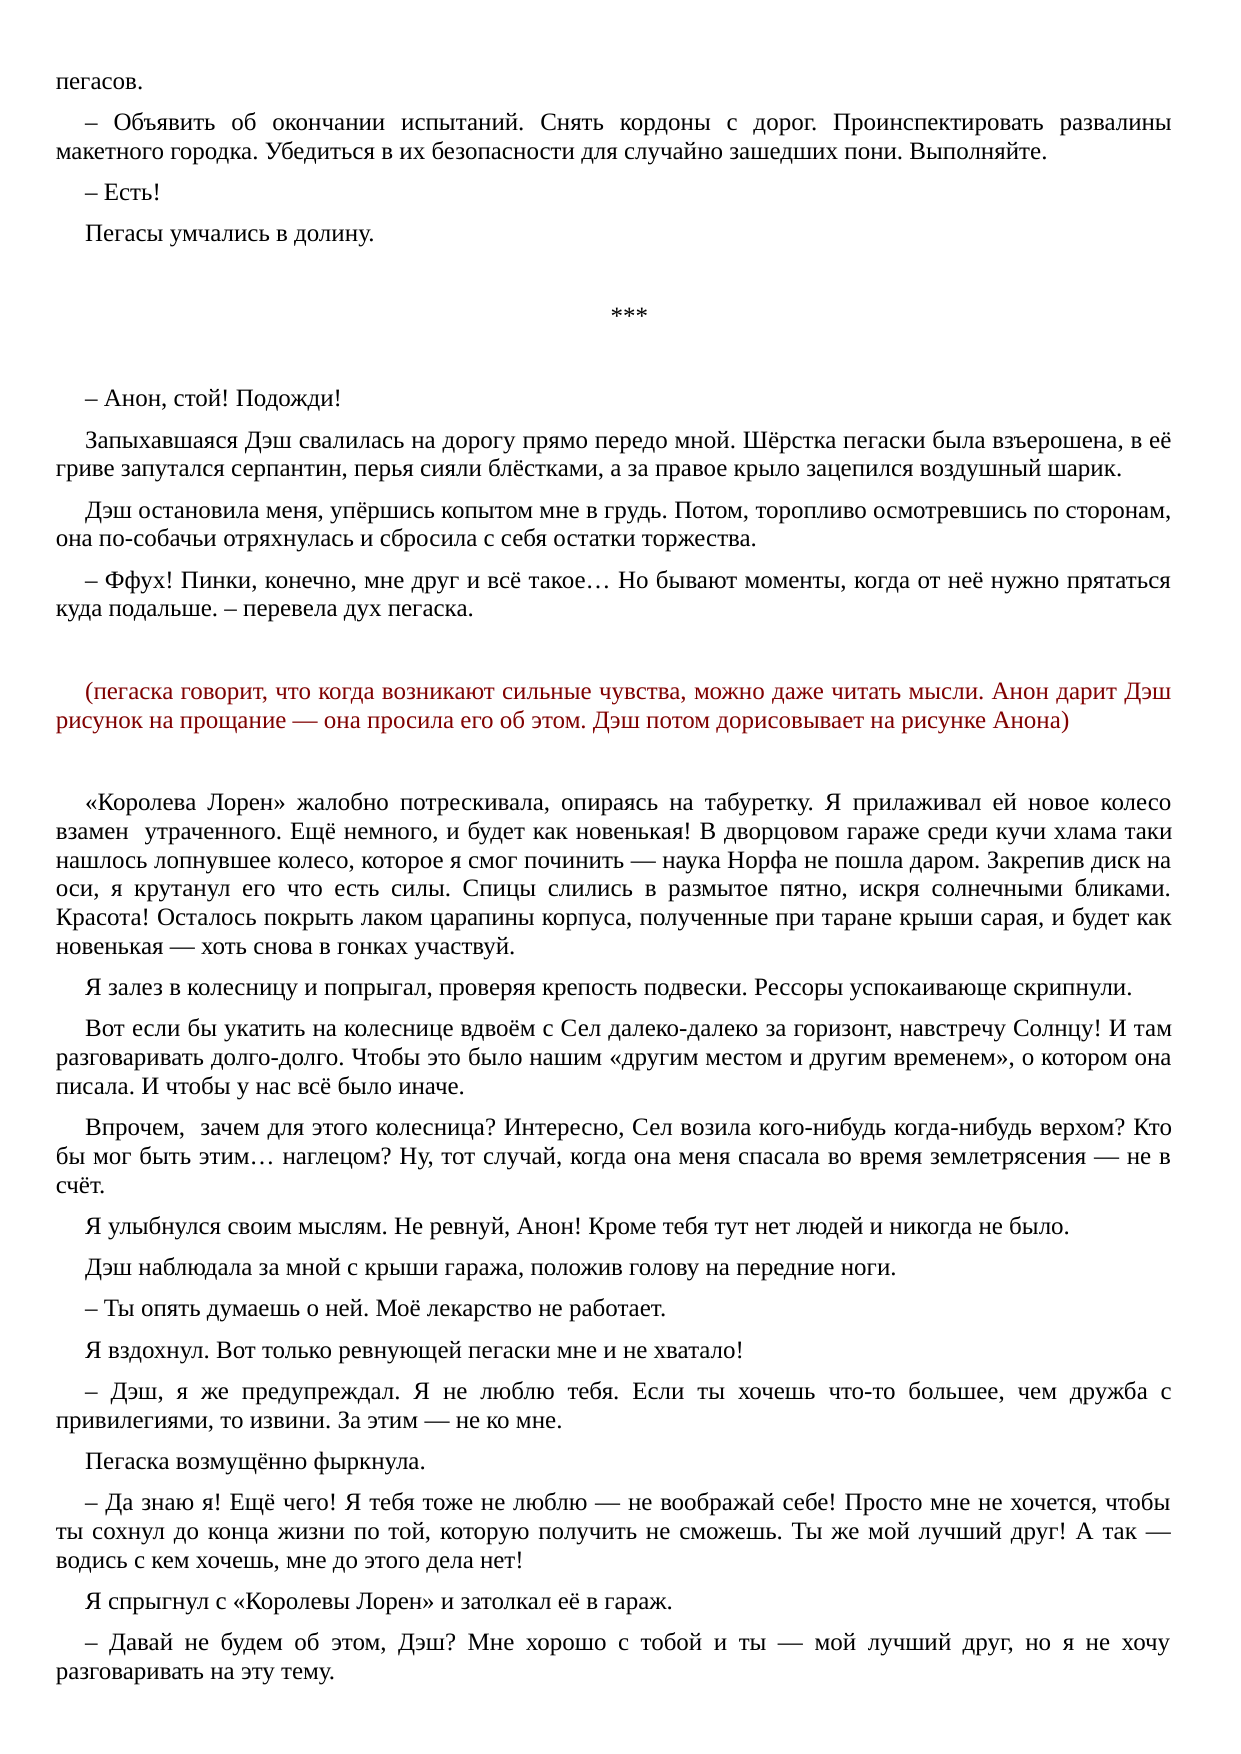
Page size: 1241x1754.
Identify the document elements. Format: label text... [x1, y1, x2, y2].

text – Анон, стой! Подожди! [56, 383, 1173, 412]
text пегасов. [56, 66, 1173, 95]
text Я улыбнулся своим мыслям. Не ревнуй, Анон! Кроме тебя тут нет людей и никогда не было. [56, 1211, 1173, 1240]
text Дэш остановила меня, упёршись копытом мне в грудь. Потом, торопливо осмотревшись по сторонам, она по-собачьи отряхнулась и сбросила с себя остатки торжества. [56, 495, 1173, 552]
text Я спрыгнул с «Королевы Лорен» и затолкал её в гараж. [56, 1586, 1173, 1615]
text Я вздохнул. Вот только ревнующей пегаски мне и не хватало! [56, 1335, 1173, 1363]
text – Ффух! Пинки, конечно, мне друг и всё такое… Но бывают моменты, когда от неё нужно прятаться куда подальше. – перевела дух пегаска. [56, 565, 1173, 622]
text – Есть! [56, 177, 1173, 206]
text Вот если бы укатить на колеснице вдвоём с Сел далеко-далеко за горизонт, навстречу Солнцу! И там разговаривать долго-долго. Чтобы это было нашим «другим местом и другим временем», о котором она писала. И чтобы у нас всё было иначе. [56, 1013, 1173, 1100]
text – Да знаю я! Ещё чего! Я тебя тоже не люблю — не воображай себе! Просто мне не хочется, чтобы ты сохнул до конца жизни по той, которую получить не сможешь. Ты же мой лучший друг! А так — водись с кем хочешь, мне до этого дела нет! [56, 1487, 1173, 1573]
text Я залез в колесницу и попрыгал, проверяя крепость подвески. Рессоры успокаивающе скрипнули. [56, 972, 1173, 1001]
text – Дэш, я же предупреждал. Я не люблю тебя. Если ты хочешь что-то большее, чем дружба с привилегиями, то извини. За этим — не ко мне. [56, 1376, 1173, 1433]
text «Королева Лорен» жалобно потрескивала, опираясь на табуретку. Я прилаживал ей новое колесо взамен утраченного. Ещё немного, и будет как новенькая! В дворцовом гараже среди кучи хлама таки нашлось лопнувшее колесо, которое я смог починить — наука Норфа не пошла даром. Закрепив диск на оси, я крутанул его что есть силы. Спицы слились в размытое пятно, искря солнечными бликами. Красота! Осталось покрыть лаком царапины корпуса, полученные при таране крыши сарая, и будет как новенькая — хоть снова в гонках участвуй. [56, 787, 1173, 960]
text *** [56, 301, 1173, 330]
text Впрочем, зачем для этого колесница? Интересно, Сел возила кого-нибудь когда-нибудь верхом? Кто бы мог быть этим… наглецом? Ну, тот случай, когда она меня спасала во время землетрясения — не в счёт. [56, 1112, 1173, 1198]
text – Ты опять думаешь о ней. Моё лекарство не работает. [56, 1293, 1173, 1322]
text (пегаска говорит, что когда возникают сильные чувства, можно даже читать мысли. Анон дарит Дэш рисунок на прощание — она просила его об этом. Дэш потом дорисовывает на рисунке Анона) [56, 676, 1173, 733]
text – Объявить об окончании испытаний. Снять кордоны с дорог. Проинспектировать развалины макетного городка. Убедиться в их безопасности для случайно зашедших пони. Выполняйте. [56, 107, 1173, 165]
text Пегасы умчались в долину. [56, 218, 1173, 247]
text Пегаска возмущённо фыркнула. [56, 1446, 1173, 1475]
text Запыхавшаяся Дэш свалилась на дорогу прямо передо мной. Шёрстка пегаски была взъерошена, в её гриве запутался серпантин, перья сияли блёстками, а за правое крыло зацепился воздушный шарик. [56, 425, 1173, 482]
text – Давай не будем об этом, Дэш? Мне хорошо с тобой и ты — мой лучший друг, но я не хочу разговаривать на эту тему. [56, 1627, 1173, 1685]
text Дэш наблюдала за мной с крыши гаража, положив голову на передние ноги. [56, 1252, 1173, 1281]
